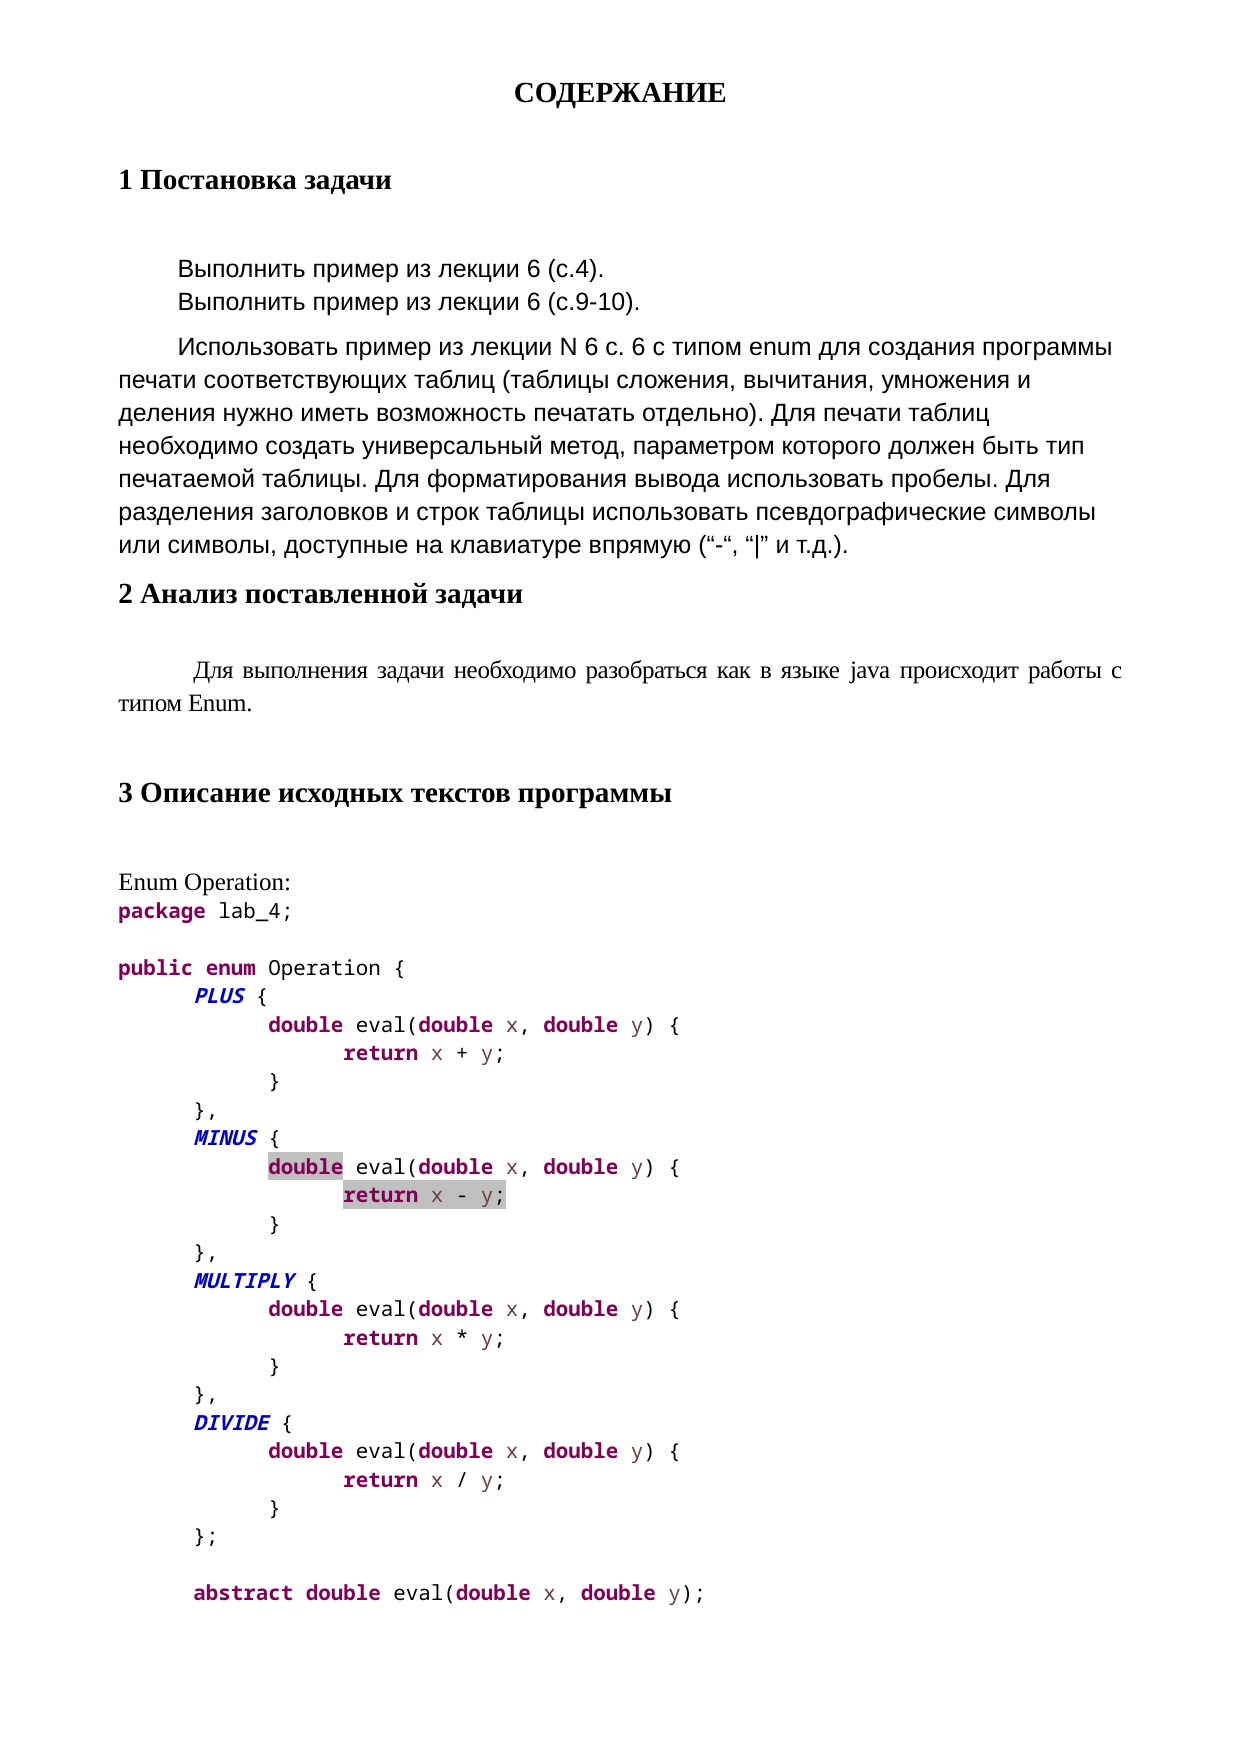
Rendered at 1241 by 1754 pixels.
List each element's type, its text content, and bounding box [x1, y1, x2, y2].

text Enum Operation: [118, 867, 1122, 896]
text }, [118, 1237, 1122, 1266]
text Для выполнения задачи необходимо разобраться как в языке java происходит работы с типом Enum. [118, 655, 1122, 717]
text double eval(double x, double y) { [118, 1294, 1122, 1323]
text double eval(double x, double y) { [118, 1010, 1122, 1038]
text 2 Анализ поставленной задачи [118, 576, 1122, 609]
text MULTIPLY { [118, 1266, 1122, 1294]
text Выполнить пример из лекции 6 (с.4). [118, 254, 1122, 282]
text abstract double eval(double x, double y); [118, 1578, 1122, 1607]
text } [118, 1067, 1122, 1095]
text 1 Постановка задачи [118, 162, 1122, 196]
text return x - y; [118, 1180, 1122, 1209]
text package lab_4; [118, 896, 1122, 924]
text } [118, 1209, 1122, 1237]
text public enum Operation { [118, 953, 1122, 981]
text return x * y; [118, 1323, 1122, 1351]
text return x / y; [118, 1465, 1122, 1493]
text DIVIDE { [118, 1408, 1122, 1436]
text }, [118, 1379, 1122, 1408]
text MINUS { [118, 1123, 1122, 1152]
text }; [118, 1522, 1122, 1550]
text СОДЕРЖАНИЕ [118, 75, 1122, 108]
text PLUS { [118, 981, 1122, 1010]
text }, [118, 1095, 1122, 1123]
text 3 Описание исходных текстов программы [118, 775, 1122, 809]
text double eval(double x, double y) { [118, 1152, 1122, 1180]
text double eval(double x, double y) { [118, 1436, 1122, 1465]
text Выполнить пример из лекции 6 (с.9-10). [118, 287, 1122, 315]
text return x + y; [118, 1038, 1122, 1067]
text } [118, 1493, 1122, 1522]
text Использовать пример из лекции N 6 c. 6 с типом enum для создания программы печати соответствующих таблиц (таблицы сложения, вычитания, умножения и деления нужно иметь возможность печатать отдельно). Для печати таблиц необходимо создать универсальный метод, параметром которого должен быть тип печатаемой таблицы. Для форматирования вывода использовать пробелы. Для разделения заголовков и строк таблицы использовать псевдографические символы или символы, доступные на клавиатуре впрямую (“-“, “|” и т.д.). [118, 332, 1122, 559]
text } [118, 1351, 1122, 1379]
